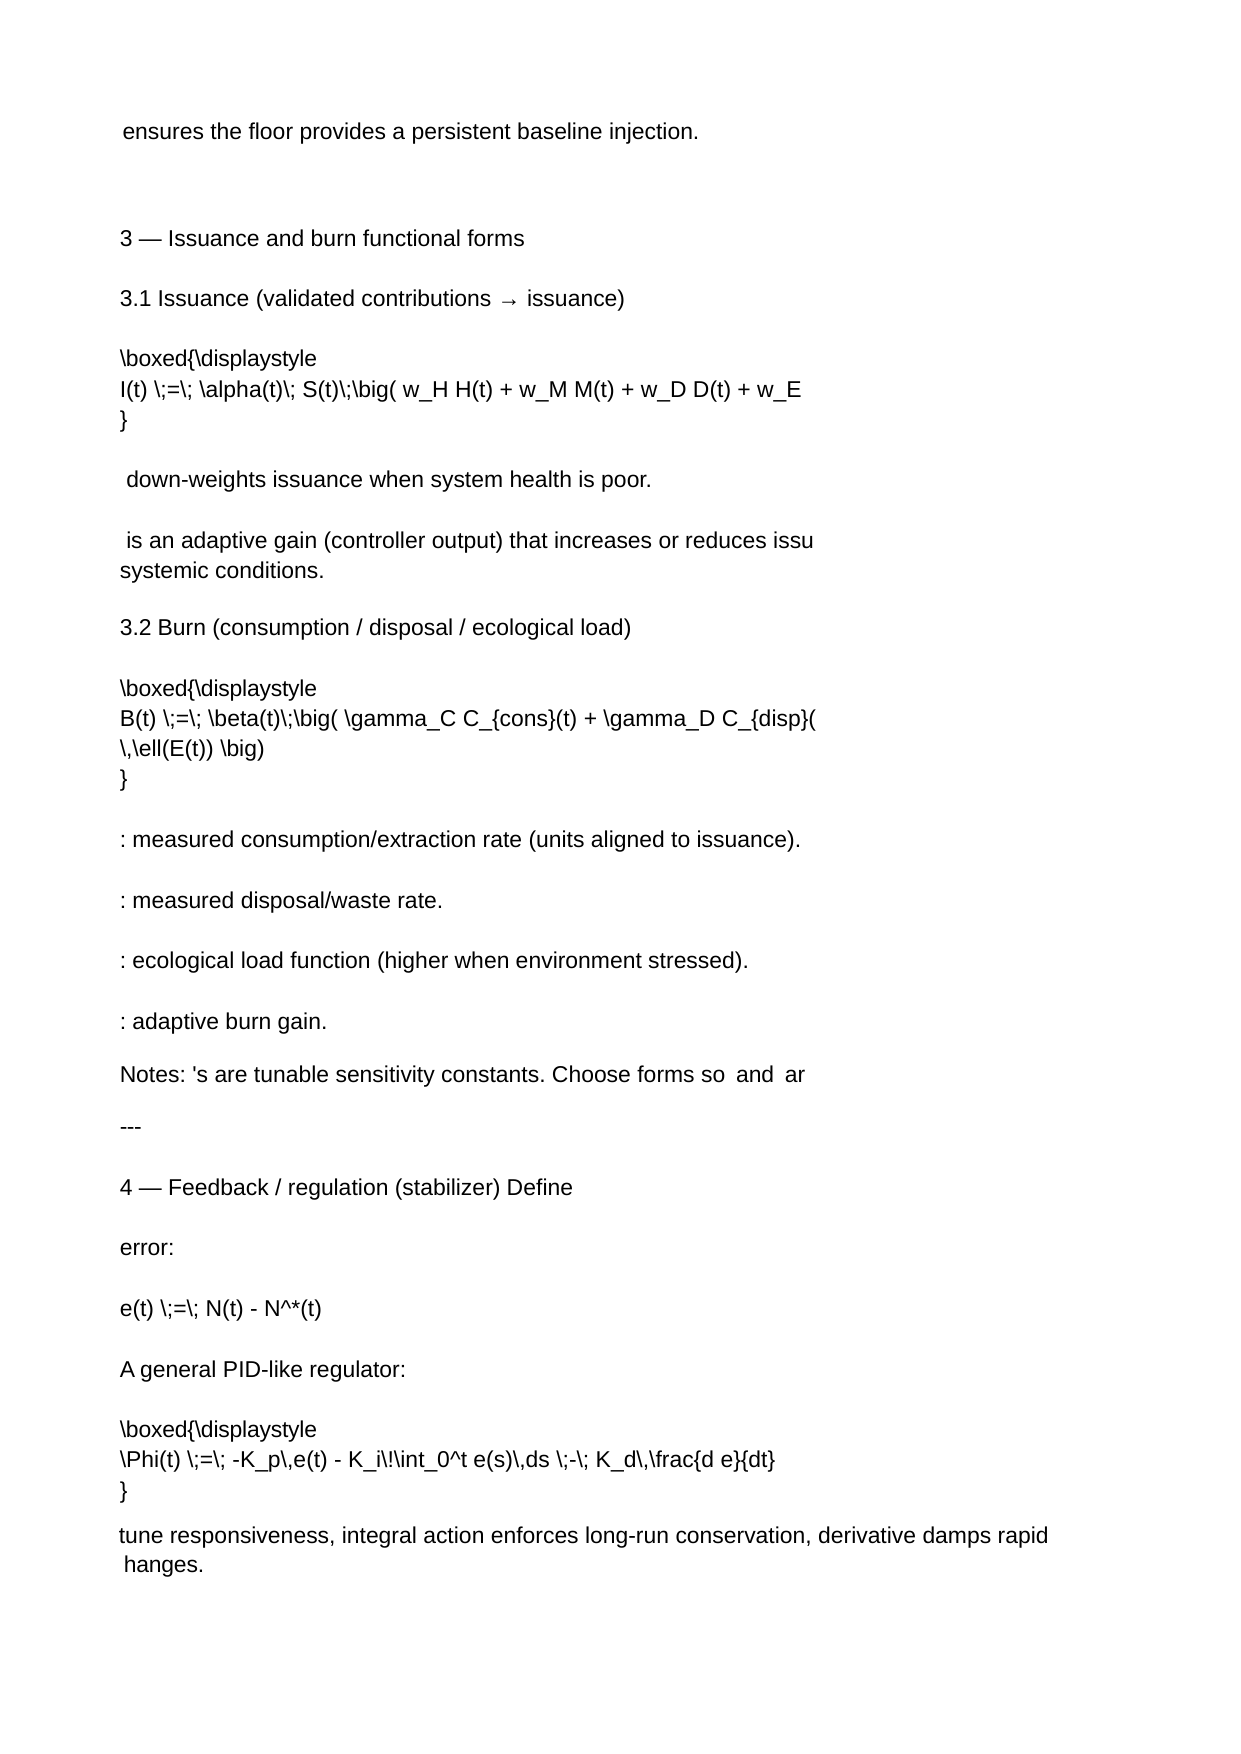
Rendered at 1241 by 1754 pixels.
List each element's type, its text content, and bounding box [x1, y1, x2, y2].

list Issuance (validated contributions → issuance) [119, 285, 1122, 311]
text } [119, 406, 1122, 432]
text B(t) \;=\; \beta(t)\;\big( \gamma_C C_{cons}(t) + \gamma_D C_{disp}( [119, 705, 1122, 731]
text \boxed{\displaystyle [119, 345, 1122, 372]
text tune responsiveness, integral action enforces long-run conservation, derivative damps rapid [388, 1532, 624, 1547]
text A general PID-like regulator: [119, 1356, 1122, 1382]
text down-weights issuance when system health is poor. [126, 466, 1122, 493]
text } [119, 765, 1122, 792]
list Burn (consumption / disposal / ecological load) [119, 614, 1122, 640]
text I(t) \;=\; \alpha(t)\; S(t)\;\big( w_H H(t) + w_M M(t) + w_D D(t) + w_E [119, 376, 1122, 402]
text tune responsiveness, integral action enforces long-run conservation, derivative damps rapid [625, 1532, 969, 1547]
text is an adaptive gain (controller output) that increases or reduces issu systemic conditions. [119, 527, 903, 584]
text : adaptive burn gain. [119, 1008, 1122, 1034]
text \boxed{\displaystyle [119, 1416, 1122, 1442]
text --- [119, 1113, 1122, 1139]
text ensures the floor provides a persistent baseline injection. [122, 118, 1122, 144]
text \,\ell(E(t)) \big) [119, 735, 1122, 761]
text tune responsiveness, integral action enforces long-run conservation, derivative damps rapid [205, 1532, 387, 1547]
text : ecological load function (higher when environment stressed). [119, 947, 1122, 973]
text } [119, 1477, 1122, 1503]
text 4 — Feedback / regulation (stabilizer) Define error: [119, 1174, 589, 1261]
text : measured disposal/waste rate. [119, 887, 1122, 913]
text \boxed{\displaystyle [119, 674, 1122, 701]
text Notes: 's are tunable sensitivity constants. Choose forms so and ar [119, 1061, 1122, 1087]
text e(t) \;=\; N(t) - N^*(t) [119, 1295, 1122, 1321]
list — Issuance and burn functional forms [119, 231, 1122, 250]
text : measured consumption/extraction rate (units aligned to issuance). [119, 826, 1122, 852]
text \Phi(t) \;=\; -K_p\,e(t) - K_i\!\int_0^t e(s)\,ds \;-\; K_d\,\frac{d e}{dt} [119, 1446, 1122, 1473]
text hanges. [124, 1551, 1122, 1577]
